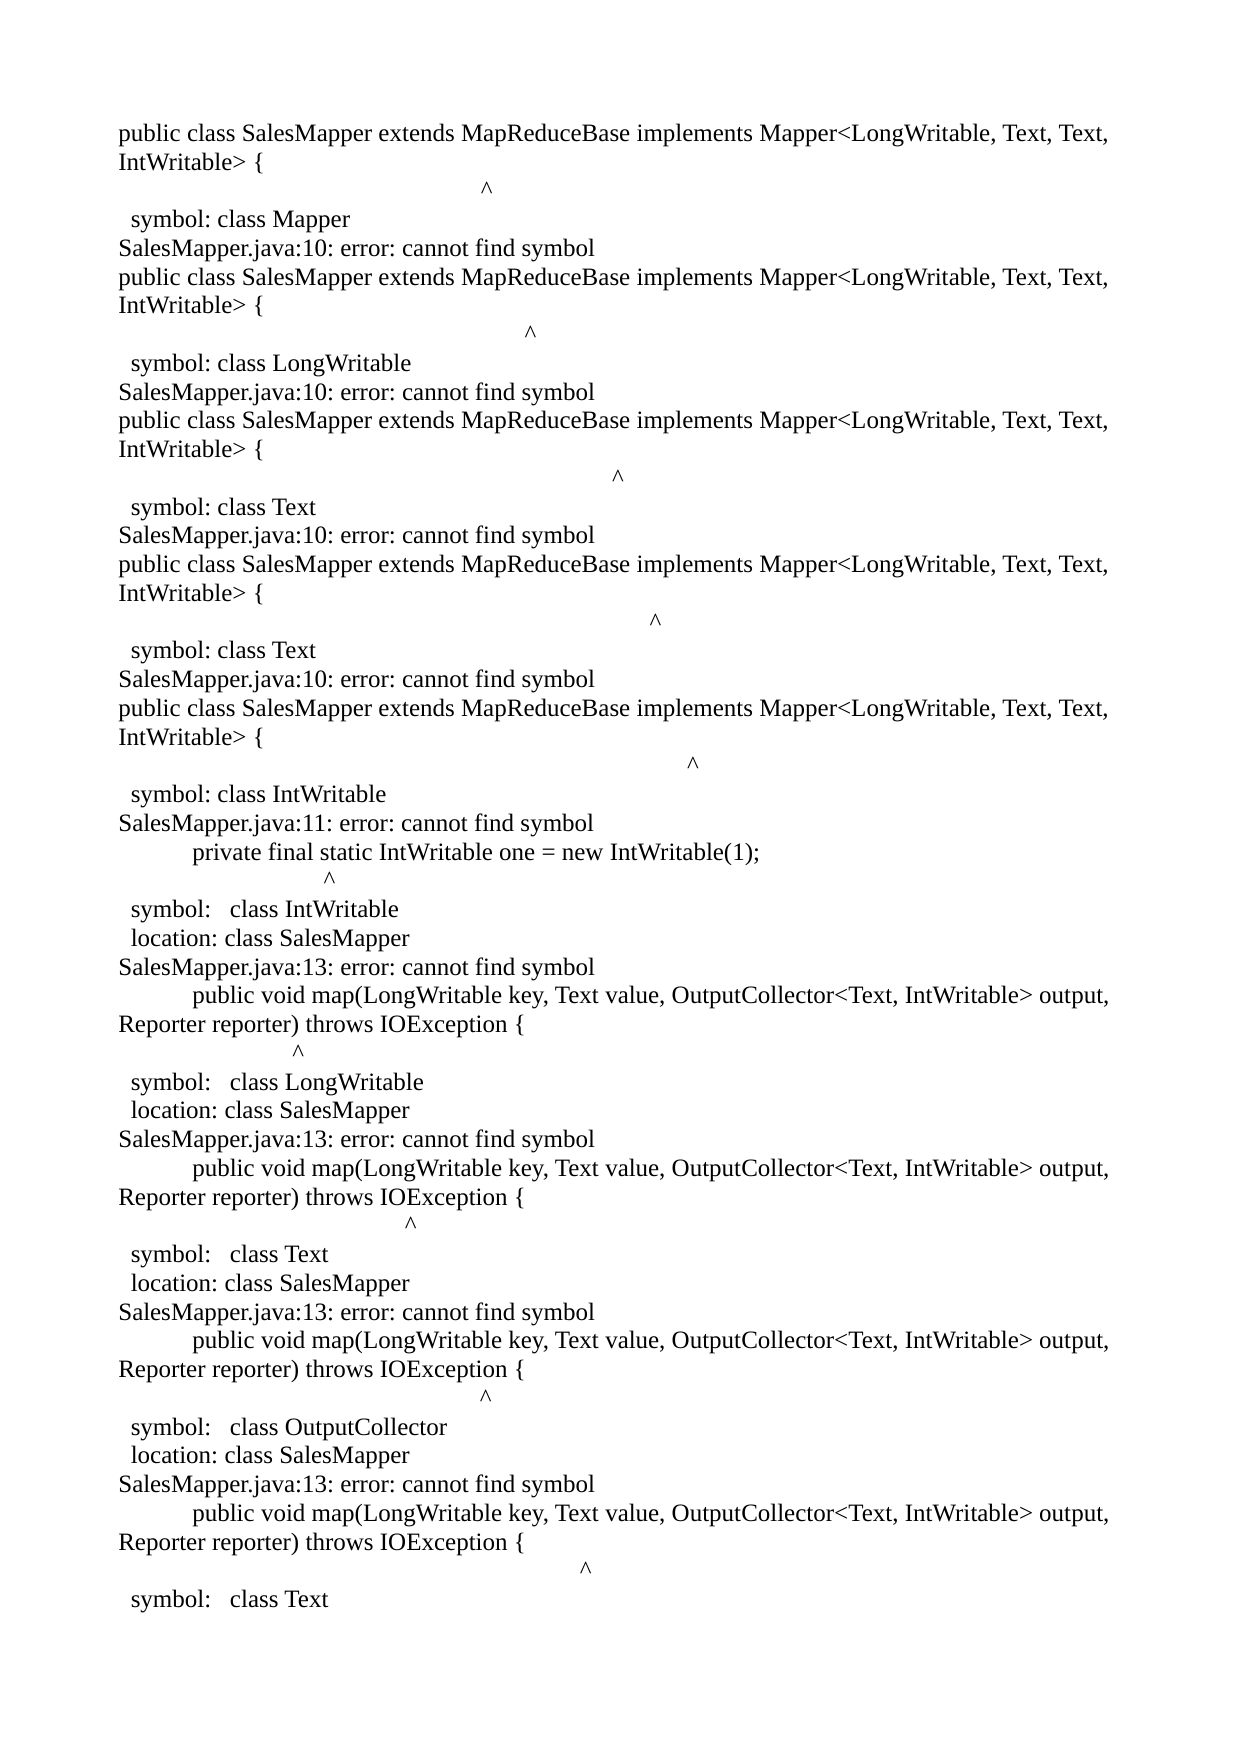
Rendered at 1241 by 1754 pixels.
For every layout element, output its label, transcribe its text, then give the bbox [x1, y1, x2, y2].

text public void map(LongWritable key, Text value, OutputCollector<Text, IntWritable> output, Reporter reporter) throws IOException { [118, 1326, 1122, 1383]
text SalesMapper.java:13: error: cannot find symbol [118, 1297, 1122, 1326]
text ^ [118, 1038, 1122, 1067]
text public class SalesMapper extends MapReduceBase implements Mapper<LongWritable, Text, Text, IntWritable> { [118, 406, 1122, 463]
text ^ [118, 607, 1122, 636]
text public class SalesMapper extends MapReduceBase implements Mapper<LongWritable, Text, Text, IntWritable> { [118, 693, 1122, 751]
text SalesMapper.java:11: error: cannot find symbol [118, 808, 1122, 837]
text SalesMapper.java:10: error: cannot find symbol [118, 377, 1122, 406]
text location: class SalesMapper [118, 1096, 1122, 1124]
text ^ [118, 463, 1122, 492]
text private final static IntWritable one = new IntWritable(1); [118, 837, 1122, 866]
text symbol: class OutputCollector [118, 1412, 1122, 1441]
text symbol: class LongWritable [118, 1067, 1122, 1096]
text ^ [118, 1383, 1122, 1412]
text public class SalesMapper extends MapReduceBase implements Mapper<LongWritable, Text, Text, IntWritable> { [118, 118, 1122, 176]
text symbol: class Mapper [118, 204, 1122, 233]
text SalesMapper.java:10: error: cannot find symbol [118, 233, 1122, 262]
text SalesMapper.java:13: error: cannot find symbol [118, 952, 1122, 981]
text ^ [118, 866, 1122, 894]
text public void map(LongWritable key, Text value, OutputCollector<Text, IntWritable> output, Reporter reporter) throws IOException { [118, 1498, 1122, 1556]
text ^ [118, 1556, 1122, 1584]
text ^ [118, 176, 1122, 204]
text ^ [118, 319, 1122, 348]
text location: class SalesMapper [118, 923, 1122, 952]
text SalesMapper.java:13: error: cannot find symbol [118, 1469, 1122, 1498]
text symbol: class Text [118, 1239, 1122, 1268]
text public class SalesMapper extends MapReduceBase implements Mapper<LongWritable, Text, Text, IntWritable> { [118, 549, 1122, 607]
text location: class SalesMapper [118, 1268, 1122, 1297]
text SalesMapper.java:10: error: cannot find symbol [118, 664, 1122, 693]
text public void map(LongWritable key, Text value, OutputCollector<Text, IntWritable> output, Reporter reporter) throws IOException { [118, 1153, 1122, 1211]
text symbol: class IntWritable [118, 779, 1122, 808]
text public void map(LongWritable key, Text value, OutputCollector<Text, IntWritable> output, Reporter reporter) throws IOException { [118, 981, 1122, 1038]
text location: class SalesMapper [118, 1441, 1122, 1469]
text symbol: class Text [118, 1584, 1122, 1613]
text symbol: class Text [118, 636, 1122, 664]
text symbol: class LongWritable [118, 348, 1122, 377]
text symbol: class Text [118, 492, 1122, 521]
text public class SalesMapper extends MapReduceBase implements Mapper<LongWritable, Text, Text, IntWritable> { [118, 262, 1122, 319]
text ^ [118, 751, 1122, 779]
text symbol: class IntWritable [118, 894, 1122, 923]
text SalesMapper.java:13: error: cannot find symbol [118, 1124, 1122, 1153]
text ^ [118, 1211, 1122, 1239]
text SalesMapper.java:10: error: cannot find symbol [118, 521, 1122, 549]
